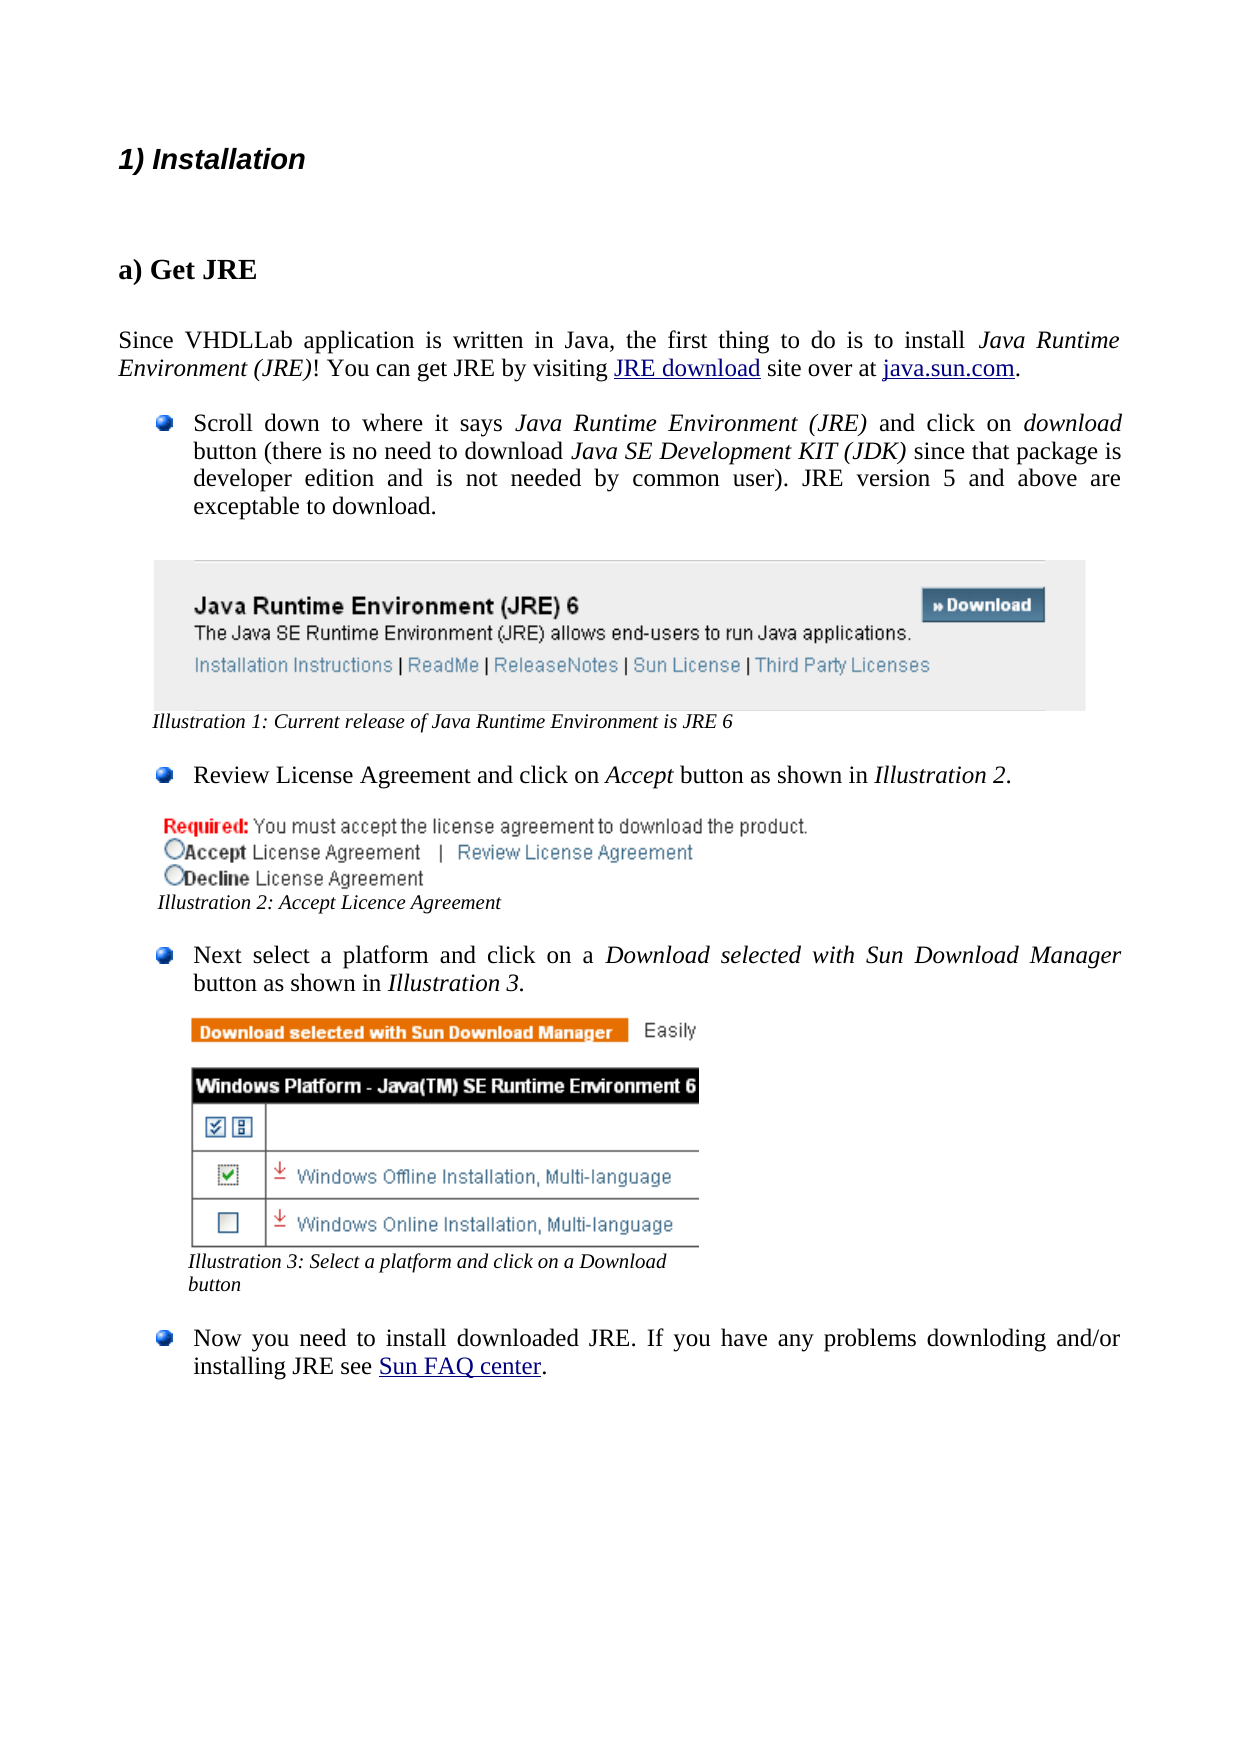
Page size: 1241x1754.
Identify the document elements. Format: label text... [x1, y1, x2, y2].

picture [156, 767, 173, 783]
text Since VHDLLab application is written in Java, the first thing to do is to install Java Runtime Environment (JRE)! You can get JRE by visiting JRE download site over at java.sun.com. [118, 326, 1122, 381]
list Next select a platform and click on a Download selected with Sun Download Manager button as shown in Illustration 3. [156, 941, 1122, 997]
list Review License Agreement and click on Accept button as shown in Illustration 2. [156, 761, 1122, 789]
list Scroll down to where it says Java Runtime Environment (JRE) and click on download button (there is no need to download Java SE Development KIT (JDK) since that package is developer edition and is not needed by common user). JRE version 5 and above are exceptable to download. [156, 409, 1122, 520]
subtitle a) Get JRE [118, 253, 1122, 286]
list Now you need to install downloaded JRE. If you have any problems downloding and/or installing JRE see Sun FAQ center. [156, 1324, 1122, 1379]
text Illustration 3: Select a platform and click on a Download button [188, 1251, 699, 1296]
picture [156, 1330, 173, 1346]
subtitle 1) Installation [118, 143, 1122, 176]
list Illustration 2: Accept Licence Agreement [157, 891, 823, 914]
text Illustration 1: Current release of Java Runtime Environment is JRE 6 [152, 711, 1088, 733]
picture [156, 415, 173, 431]
picture [156, 947, 173, 964]
